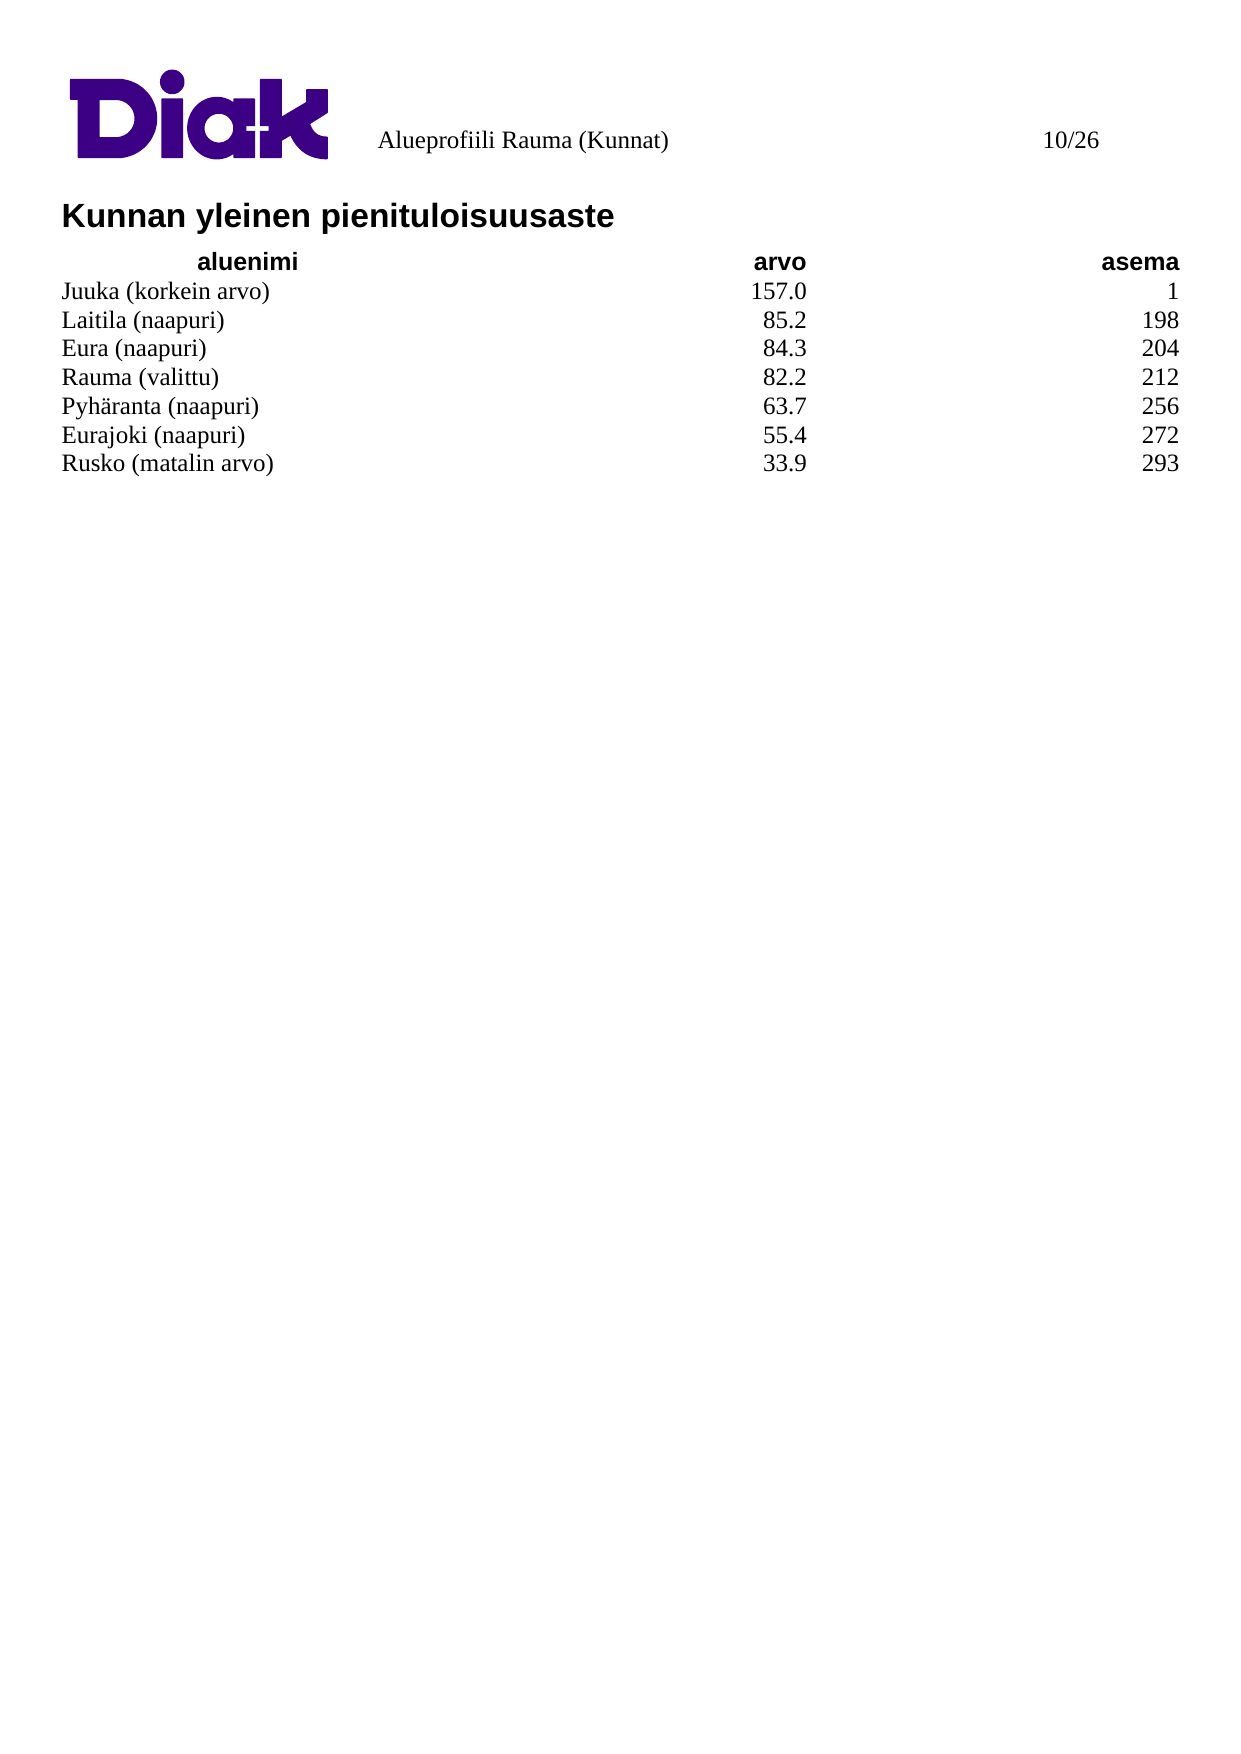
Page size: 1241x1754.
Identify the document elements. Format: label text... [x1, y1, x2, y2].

table_cell 256 [806, 391, 1179, 420]
table_cell Rauma (valittu) [61, 362, 434, 391]
table_header aluenimi [61, 247, 434, 276]
table_header asema [806, 247, 1179, 276]
table_cell 82.2 [434, 362, 806, 391]
table_header arvo [434, 247, 806, 276]
table_cell 33.9 [434, 449, 806, 477]
table_cell Eurajoki (naapuri) [61, 420, 434, 448]
table_cell 212 [806, 362, 1179, 391]
table_cell 85.2 [434, 305, 806, 333]
table_cell Rusko (matalin arvo) [61, 449, 434, 477]
table_cell 272 [806, 420, 1179, 448]
table_cell 157.0 [434, 276, 806, 305]
table_cell Pyhäranta (naapuri) [61, 391, 434, 420]
table_cell Juuka (korkein arvo) [61, 276, 434, 305]
table_cell 198 [806, 305, 1179, 333]
table_cell Laitila (naapuri) [61, 305, 434, 333]
table_cell Eura (naapuri) [61, 334, 434, 362]
table_cell 1 [806, 276, 1179, 305]
subtitle Kunnan yleinen pienituloisuusaste [61, 196, 1179, 235]
table_cell 84.3 [434, 334, 806, 362]
table_cell 55.4 [434, 420, 806, 448]
table_cell 293 [806, 449, 1179, 477]
table_cell 63.7 [434, 391, 806, 420]
table_cell 204 [806, 334, 1179, 362]
